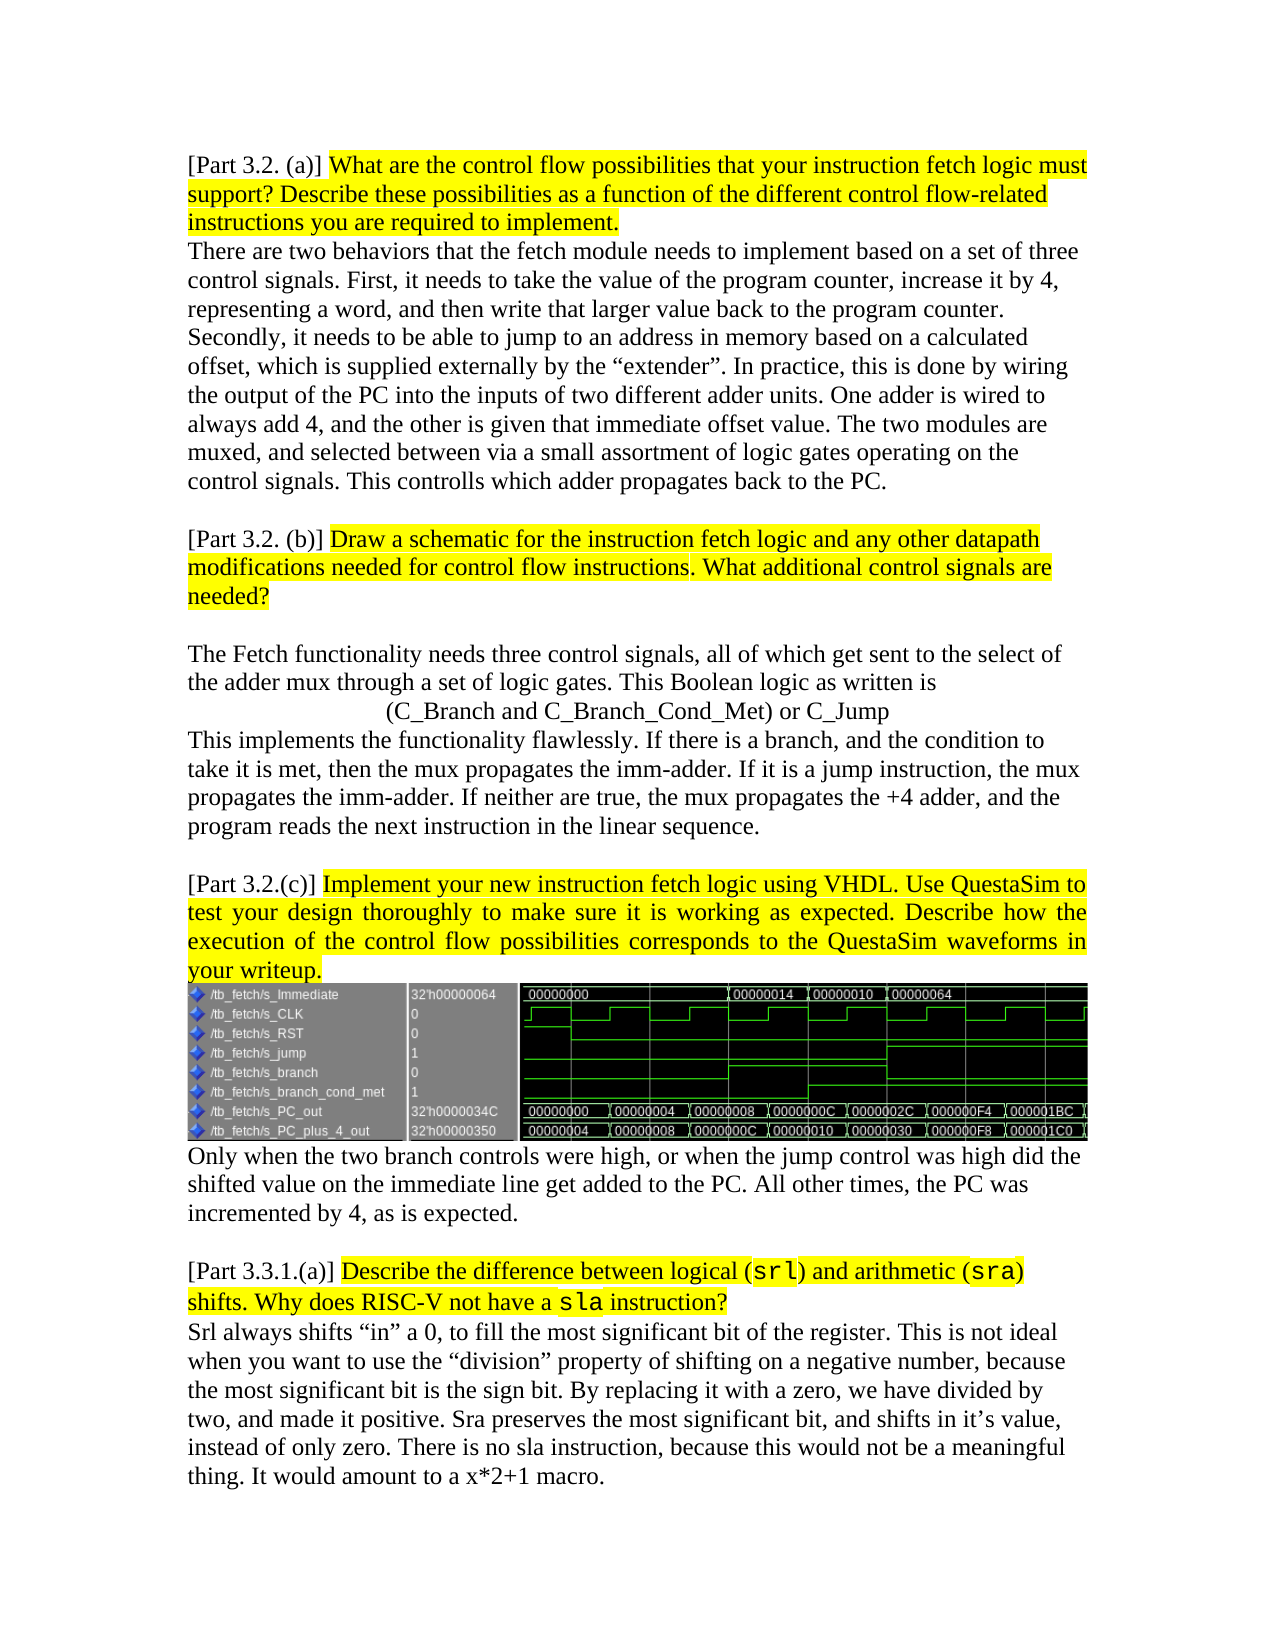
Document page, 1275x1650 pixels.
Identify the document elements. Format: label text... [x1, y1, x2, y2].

text Only when the two branch controls were high, or when the jump control was high did the shifted value on the immediate line get added to the PC. All other times, the PC was incremented by 4, as is expected. [187, 1141, 1087, 1227]
text This implements the functionality flawlessly. If there is a branch, and the condition to take it is met, then the mux propagates the imm-adder. If it is a jump instruction, the mux propagates the imm-adder. If neither are true, the mux propagates the +4 adder, and the program reads the next instruction in the linear sequence. [187, 725, 1087, 840]
text [Part 3.3.1.(a)] Describe the difference between logical (srl) and arithmetic (sra) shifts. Why does RISC-V not have a sla instruction? [187, 1256, 1087, 1317]
text The Fetch functionality needs three control signals, all of which get sent to the select of the adder mux through a set of logic gates. This Boolean logic as written is [187, 639, 1087, 696]
text [Part 3.2.(c)] Implement your new instruction fetch logic using VHDL. Use QuestaSim to test your design thoroughly to make sure it is working as expected. Describe how the execution of the control flow possibilities corresponds to the QuestaSim waveforms in your writeup. [187, 869, 1087, 983]
text Srl always shifts “in” a 0, to fill the most significant bit of the register. This is not ideal when you want to use the “division” property of shifting on a negative number, because the most significant bit is the sign bit. By replacing it with a zero, we have divided by two, and made it positive. Sra preserves the most significant bit, and shifts in it’s value, instead of only zero. There is no sla instruction, because this would not be a meaningful thing. It would amount to a x*2+1 macro. [187, 1317, 1087, 1490]
text (C_Branch and C_Branch_Cond_Met) or C_Jump [187, 696, 1087, 725]
text [Part 3.2. (a)] What are the control flow possibilities that your instruction fetch logic must support? Describe these possibilities as a function of the different control flow-related instructions you are required to implement. [187, 150, 1087, 236]
picture [187, 983, 1088, 1141]
text [Part 3.2. (b)] Draw a schematic for the instruction fetch logic and any other datapath modifications needed for control flow instructions. What additional control signals are needed? [187, 524, 1087, 610]
text There are two behaviors that the fetch module needs to implement based on a set of three control signals. First, it needs to take the value of the program counter, increase it by 4, representing a word, and then write that larger value back to the program counter. Secondly, it needs to be able to jump to an address in memory based on a calculated offset, which is supplied externally by the “extender”. In practice, this is done by wiring the output of the PC into the inputs of two different adder units. One adder is wired to always add 4, and the other is given that immediate offset value. The two modules are muxed, and selected between via a small assortment of logic gates operating on the control signals. This controlls which adder propagates back to the PC. [187, 236, 1087, 495]
